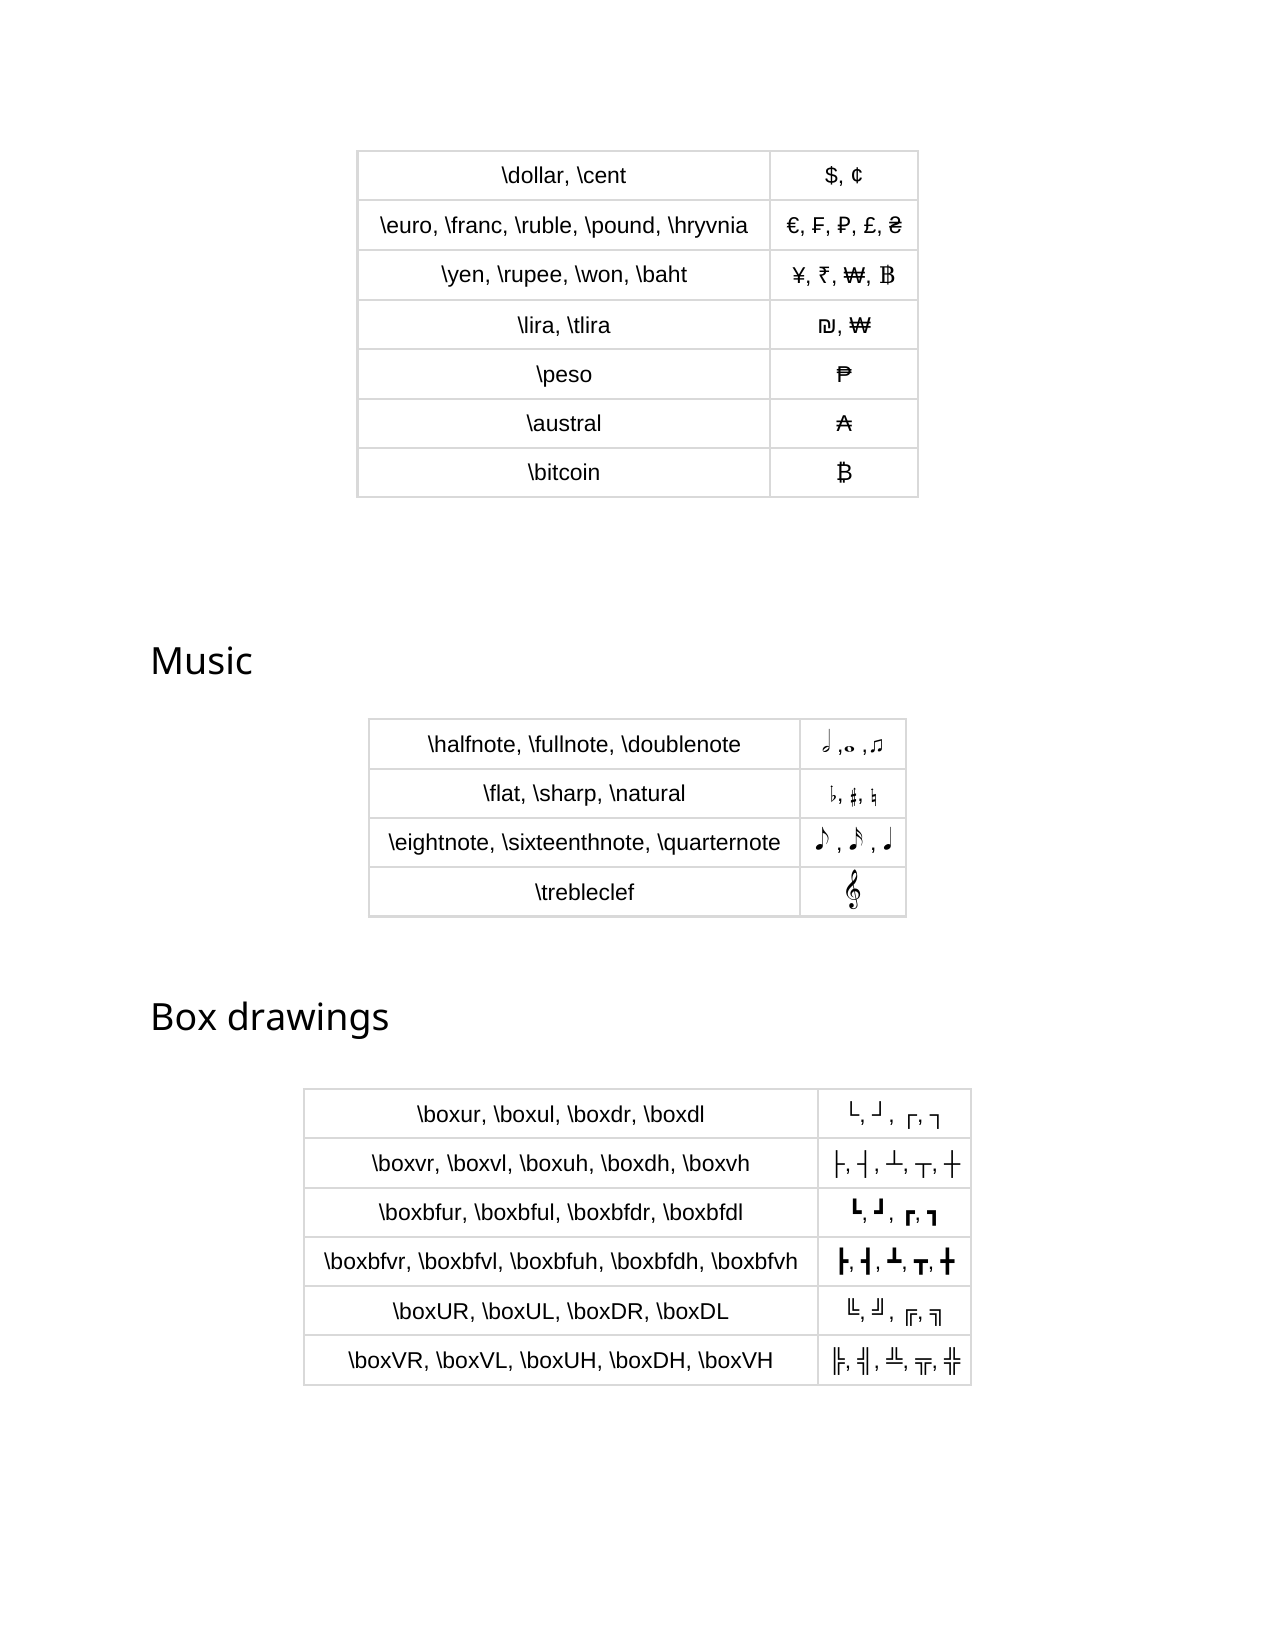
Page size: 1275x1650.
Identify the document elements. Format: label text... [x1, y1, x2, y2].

table_cell 𝅘𝅥𝅮 , 𝅘𝅥𝅯 , 𝅘𝅥 [801, 819, 905, 866]
table_cell \yen, \rupee, \won, \baht [359, 251, 769, 299]
table_cell \euro, \franc, \ruble, \pound, \hryvnia [359, 201, 769, 248]
table_header $, ¢ [771, 152, 917, 199]
table_cell \bitcoin [359, 449, 769, 496]
table_cell \boxbfvr, \boxbfvl, \boxbfuh, \boxbfdh, \boxbfvh [305, 1238, 817, 1285]
table_cell ₪, ₩ [771, 301, 917, 348]
table_cell \flat, \sharp, \natural [370, 770, 799, 817]
table_cell \trebleclef [370, 868, 799, 915]
table_cell \eightnote, \sixteenthnote, \quarternote [370, 819, 799, 866]
table_header └, ┘, ┌, ┐ [819, 1090, 970, 1137]
table_cell 𝄬, 𝄰, 𝄮 [801, 770, 905, 817]
table_cell ₿ [771, 449, 917, 496]
table_cell ├, ┤, ┴, ┬, ┼ [819, 1139, 970, 1187]
table_header \dollar, \cent [359, 152, 769, 199]
subtitle Music [150, 634, 1125, 686]
table_cell \peso [359, 350, 769, 398]
table_cell \boxvr, \boxvl, \boxuh, \boxdh, \boxvh [305, 1139, 817, 1187]
table_cell ╠, ╣, ╩, ╦, ╬ [819, 1336, 970, 1384]
table_cell ₳ [771, 400, 917, 447]
table_cell ┗, ┛, ┏, ┓ [819, 1189, 970, 1236]
table_cell ┣, ┫, ┻, ┳, ╋ [819, 1238, 970, 1285]
table_header 𝅗𝅥 ,𝅝 ,♫ [801, 720, 905, 768]
table_cell ₱ [771, 350, 917, 398]
table_cell \boxbfur, \boxbful, \boxbfdr, \boxbfdl [305, 1189, 817, 1236]
table_cell \lira, \tlira [359, 301, 769, 348]
table_cell \austral [359, 400, 769, 447]
table_cell \boxUR, \boxUL, \boxDR, \boxDL [305, 1287, 817, 1334]
table_cell \boxVR, \boxVL, \boxUH, \boxDH, \boxVH [305, 1336, 817, 1384]
table_header \boxur, \boxul, \boxdr, \boxdl [305, 1090, 817, 1137]
table_cell ¥, ₹, ₩, ฿ [771, 251, 917, 299]
table_cell €, ₣, ₽, £, ₴ [771, 201, 917, 248]
table_header \halfnote, \fullnote, \doublenote [370, 720, 799, 768]
table_cell ╚, ╝, ╔, ╗ [819, 1287, 970, 1334]
table_cell 𝄞 [801, 868, 905, 915]
subtitle Box drawings [150, 990, 1125, 1041]
